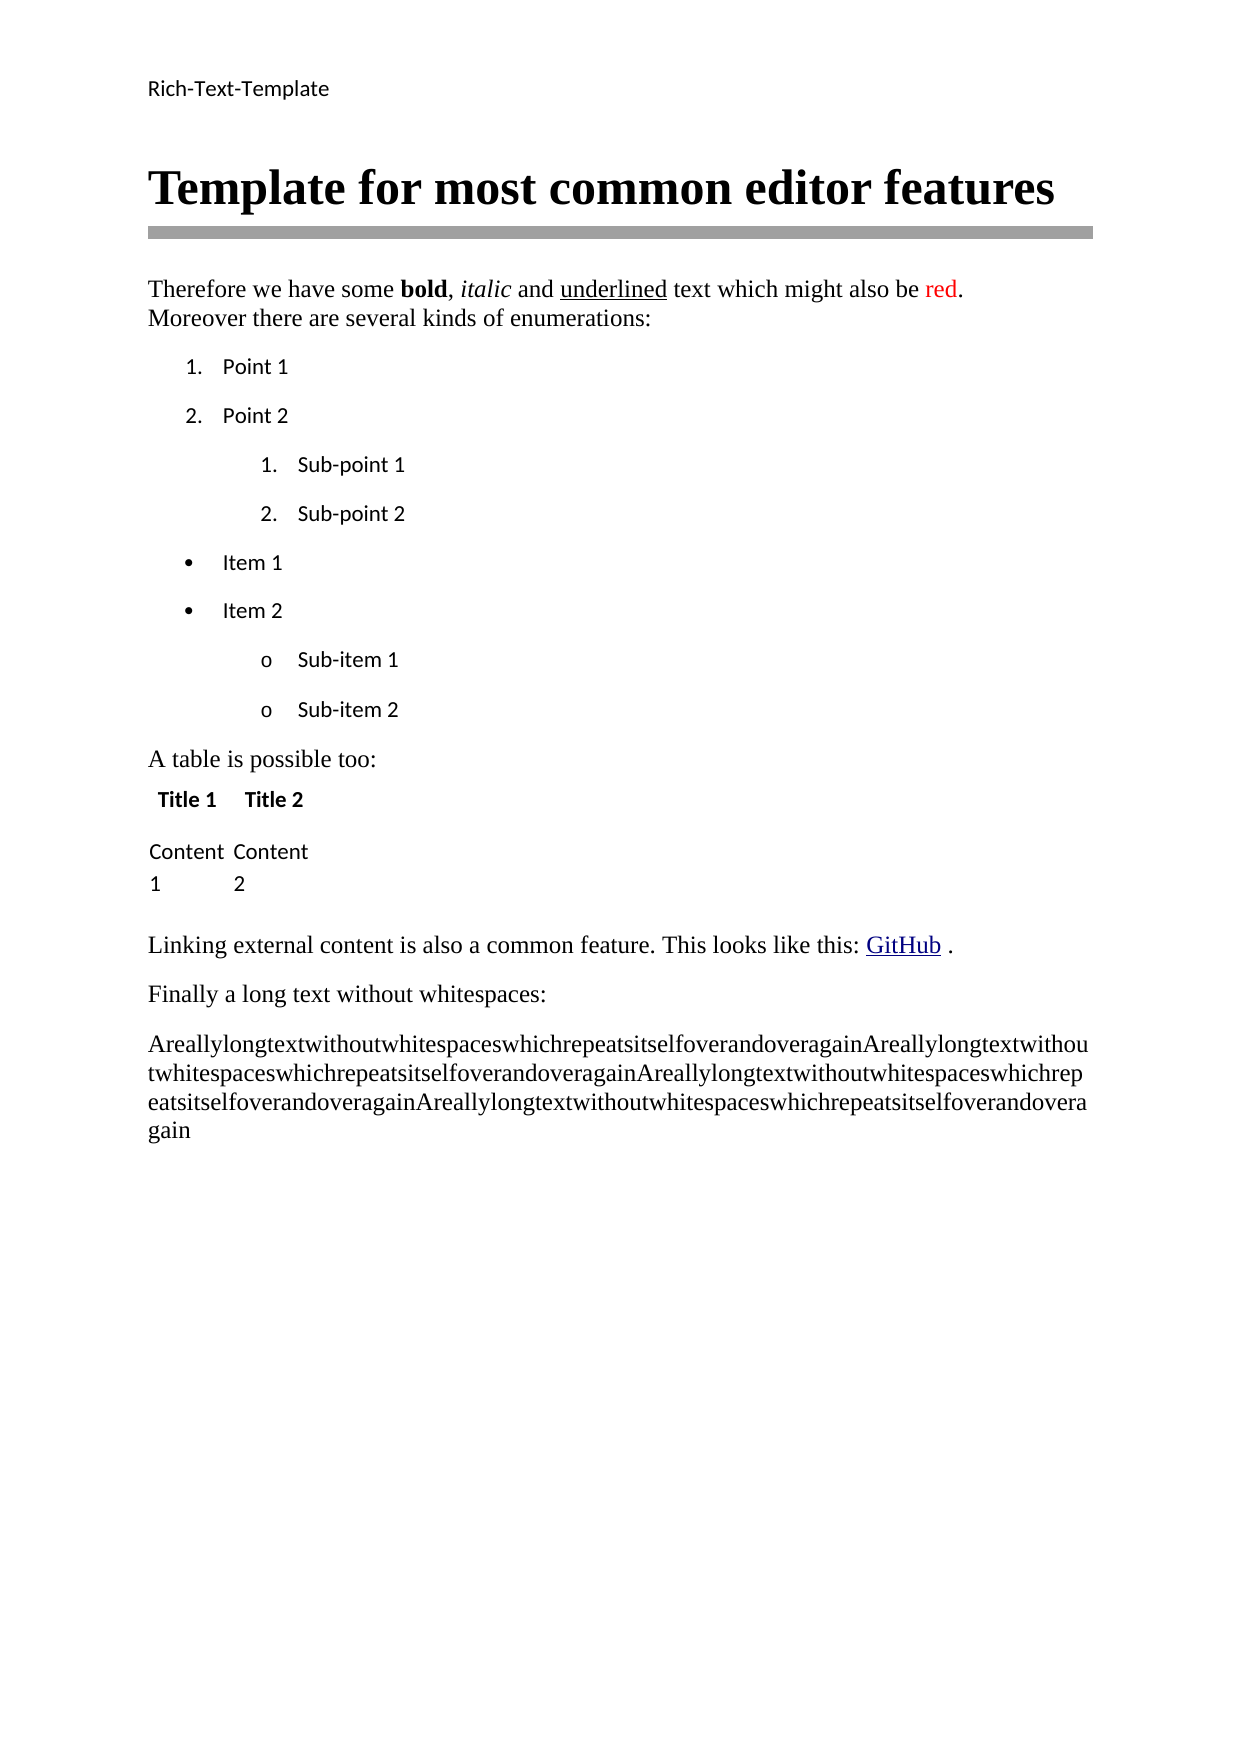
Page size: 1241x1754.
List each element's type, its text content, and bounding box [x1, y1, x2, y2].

list Sub-item 1 [260, 645, 1093, 674]
table_header Title 1 [148, 783, 232, 835]
list Point 1 [185, 352, 1093, 380]
text Finally a long text without whitespaces: [148, 979, 1093, 1008]
table_cell Content 1 [148, 835, 232, 919]
list Sub-item 2 [260, 695, 1093, 723]
list Sub-point 1 [260, 450, 1093, 478]
text Linking external content is also a common feature. This looks like this: GitHub . [148, 930, 1093, 959]
table_cell Content 2 [232, 835, 316, 919]
text A table is possible too: [148, 744, 1093, 773]
list Sub-point 2 [260, 499, 1093, 527]
table_header Title 2 [232, 783, 316, 835]
text Therefore we have some bold, italic and underlined text which might also be red. Moreover there are several kinds of enumerations: [148, 274, 1093, 331]
text AreallylongtextwithoutwhitespaceswhichrepeatsitselfoverandoveragainAreallylongtextwithoutwhitespaceswhichrepeatsitselfoverandoveragainAreallylongtextwithoutwhitespaceswhichrepeatsitselfoverandoveragainAreallylongtextwithoutwhitespaceswhichrepeatsitselfoverandoveragain [148, 1029, 1093, 1144]
list Item 2 [185, 597, 1093, 624]
subtitle Template for most common editor features [148, 158, 1093, 216]
list Point 2 [185, 401, 1093, 429]
list Item 1 [185, 548, 1093, 576]
